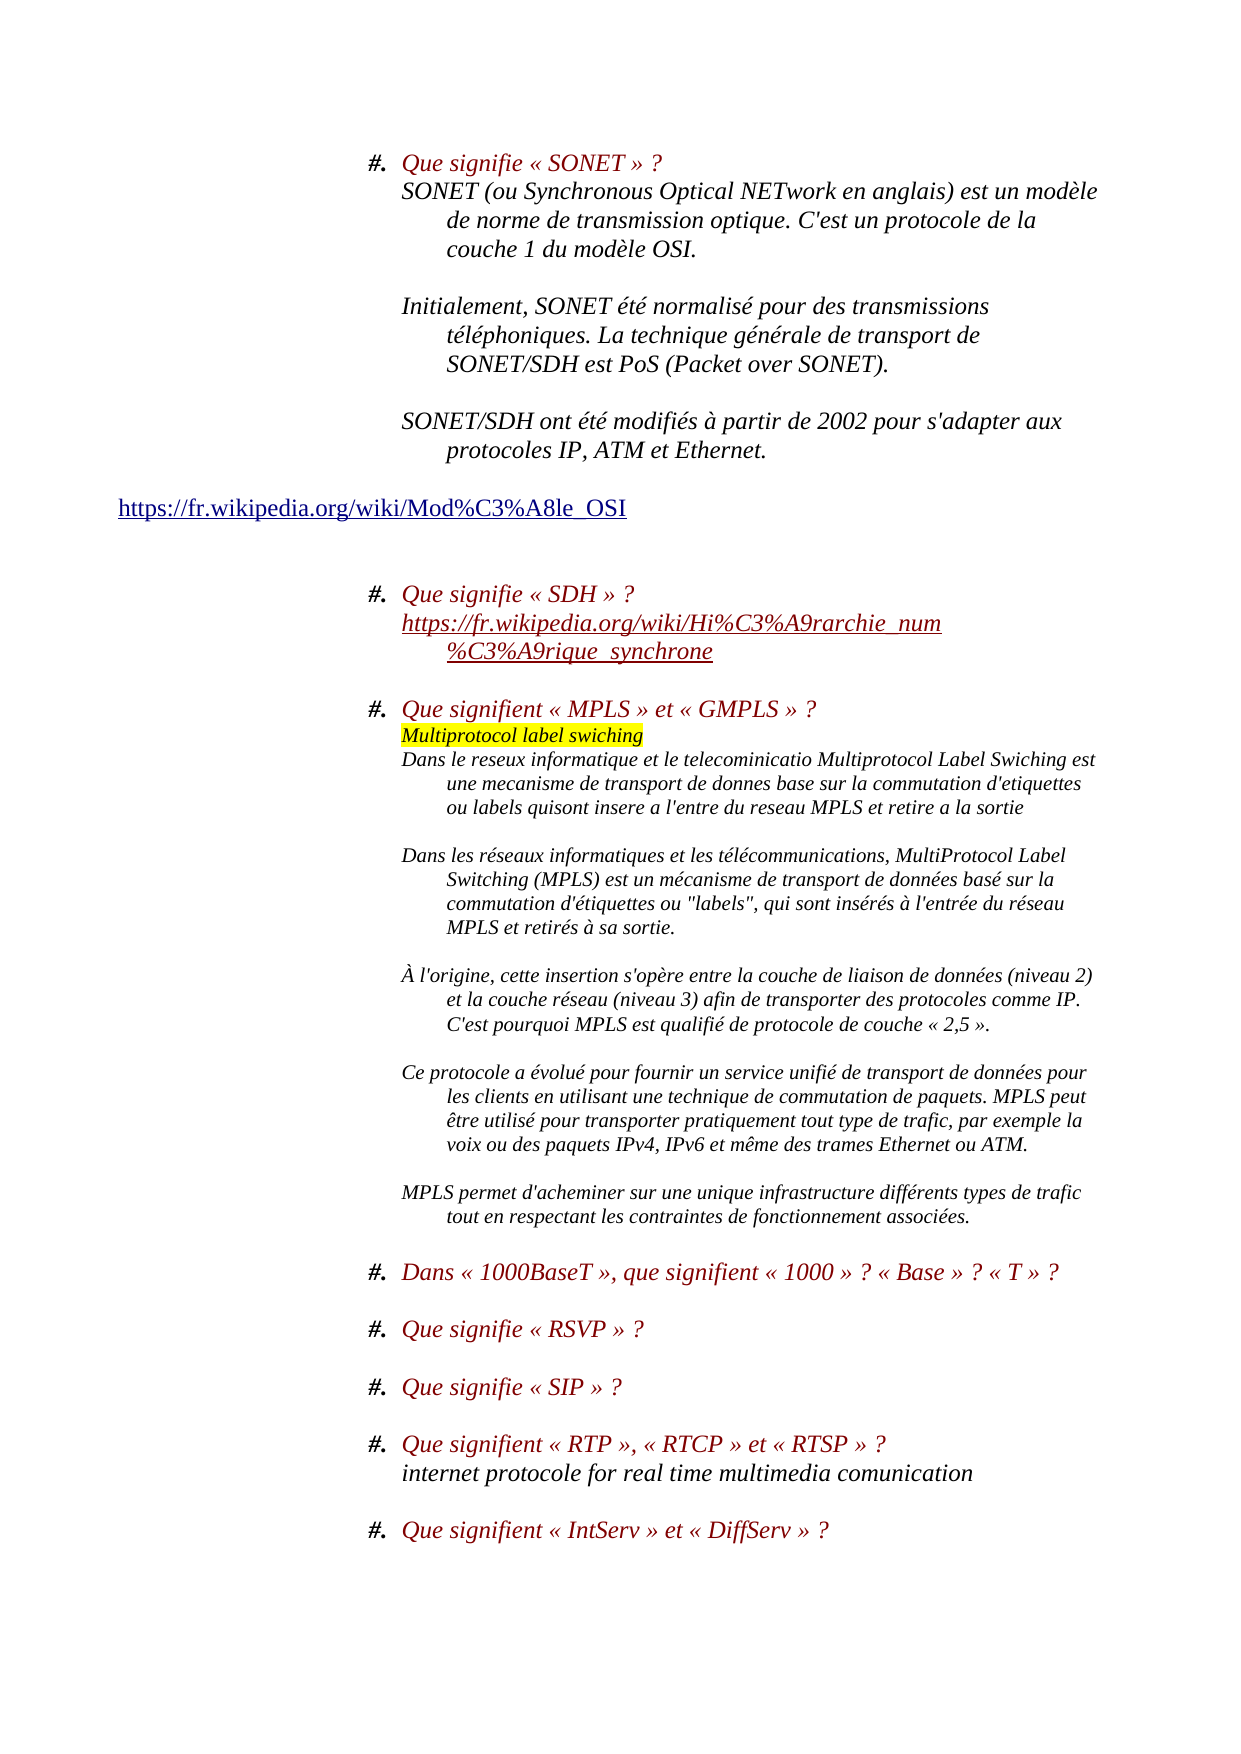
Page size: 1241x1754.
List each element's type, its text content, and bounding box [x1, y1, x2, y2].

table_header #. [347, 579, 394, 665]
table_header Que signifie « SDH » ? https://fr.wikipedia.org/wiki/Hi%C3%A9rarchie_num%C3%A9rique_synchrone [394, 579, 1115, 665]
table_header #. [347, 1429, 394, 1487]
table_header [111, 579, 347, 665]
table_header [111, 1257, 347, 1286]
table_header [111, 1429, 347, 1487]
table_header #. [347, 1516, 394, 1544]
table_header #. [347, 694, 394, 1228]
table_header #. [347, 148, 394, 464]
table_header [111, 1516, 347, 1544]
table_header #. [347, 1257, 394, 1286]
table_header [111, 1372, 347, 1401]
table_header #. [347, 1314, 394, 1343]
table_header [111, 148, 347, 464]
table_header [111, 1314, 347, 1343]
table_header #. [347, 1372, 394, 1401]
table_header [111, 694, 347, 1228]
list https://fr.wikipedia.org/wiki/Mod%C3%A8le_OSI [118, 493, 1122, 521]
table_header Que signifie « SONET » ? SONET (ou Synchronous Optical NETwork en anglais) est un modèle de norme de transmission optique. C'est un protocole de la couche 1 du modèle OSI. Initialement, SONET été normalisé pour des transmissions téléphoniques. La technique générale de transport de SONET/SDH est PoS (Packet over SONET). SONET/SDH ont été modifiés à partir de 2002 pour s'adapter aux protocoles IP, ATM et Ethernet. [394, 148, 1115, 464]
table_header Dans « 1000BaseT », que signifient « 1000 » ? « Base » ? « T » ? [394, 1257, 1115, 1286]
table_header Que signifie « RSVP » ? [394, 1314, 1115, 1343]
table_header Que signifient « RTP », « RTCP » et « RTSP » ? internet protocole for real time multimedia comunication [394, 1429, 1115, 1487]
table_header Que signifie « SIP » ? [394, 1372, 1115, 1401]
table_header Que signifient « MPLS » et « GMPLS » ? Multiprotocol label swiching Dans le reseux informatique et le telecominicatio Multiprotocol Label Swiching est une mecanisme de transport de donnes base sur la commutation d'etiquettes ou labels quisont insere a l'entre du reseau MPLS et retire a la sortie Dans les réseaux informatiques et les télécommunications, MultiProtocol Label Switching (MPLS) est un mécanisme de transport de données basé sur la commutation d'étiquettes ou "labels", qui sont insérés à l'entrée du réseau MPLS et retirés à sa sortie. À l'origine, cette insertion s'opère entre la couche de liaison de données (niveau 2) et la couche réseau (niveau 3) afin de transporter des protocoles comme IP. C'est pourquoi MPLS est qualifié de protocole de couche « 2,5 ». Ce protocole a évolué pour fournir un service unifié de transport de données pour les clients en utilisant une technique de commutation de paquets. MPLS peut être utilisé pour transporter pratiquement tout type de trafic, par exemple la voix ou des paquets IPv4, IPv6 et même des trames Ethernet ou ATM. MPLS permet d'acheminer sur une unique infrastructure différents types de trafic tout en respectant les contraintes de fonctionnement associées. [394, 694, 1115, 1228]
table_header Que signifient « IntServ » et « DiffServ » ? [394, 1516, 1115, 1544]
